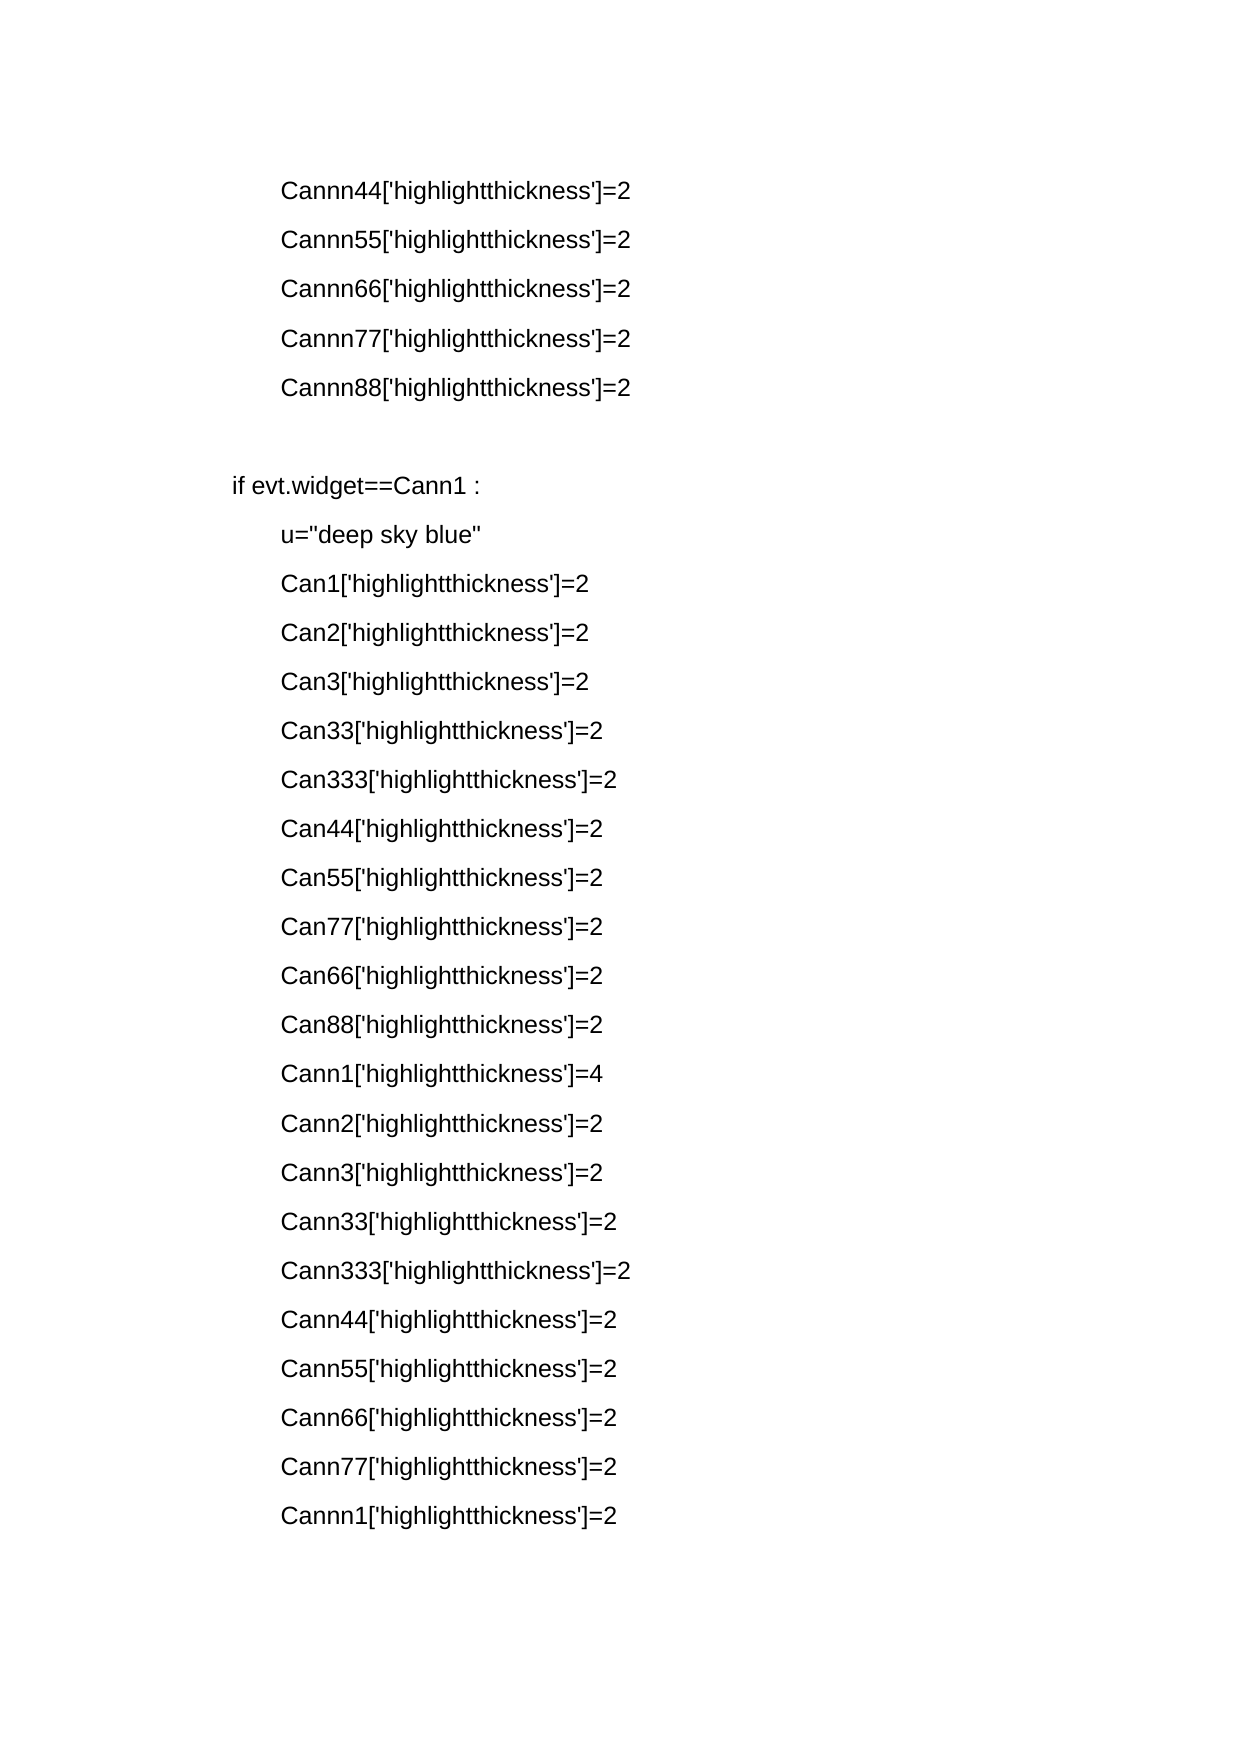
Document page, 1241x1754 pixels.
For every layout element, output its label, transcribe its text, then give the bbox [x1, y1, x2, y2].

text Cannn44['highlightthickness']=2 [118, 176, 1122, 205]
text u="deep sky blue" [118, 520, 1122, 548]
text Cann66['highlightthickness']=2 [118, 1403, 1122, 1432]
text Cannn88['highlightthickness']=2 [118, 373, 1122, 401]
text Can88['highlightthickness']=2 [118, 1010, 1122, 1039]
text Cann1['highlightthickness']=4 [118, 1059, 1122, 1088]
text Can333['highlightthickness']=2 [118, 765, 1122, 794]
text Cann2['highlightthickness']=2 [118, 1108, 1122, 1137]
text Cannn1['highlightthickness']=2 [118, 1501, 1122, 1530]
text if evt.widget==Cann1 : [118, 471, 1122, 499]
text Can44['highlightthickness']=2 [118, 814, 1122, 843]
text Cannn66['highlightthickness']=2 [118, 274, 1122, 303]
text Can3['highlightthickness']=2 [118, 667, 1122, 696]
text Cann44['highlightthickness']=2 [118, 1305, 1122, 1333]
text Can2['highlightthickness']=2 [118, 618, 1122, 647]
text Can1['highlightthickness']=2 [118, 569, 1122, 598]
text Cann3['highlightthickness']=2 [118, 1158, 1122, 1186]
text Can66['highlightthickness']=2 [118, 961, 1122, 990]
text Can55['highlightthickness']=2 [118, 863, 1122, 892]
text Cannn55['highlightthickness']=2 [118, 225, 1122, 254]
text Cannn77['highlightthickness']=2 [118, 323, 1122, 352]
text Cann55['highlightthickness']=2 [118, 1354, 1122, 1383]
text Cann333['highlightthickness']=2 [118, 1256, 1122, 1284]
text Cann33['highlightthickness']=2 [118, 1207, 1122, 1235]
text Can77['highlightthickness']=2 [118, 912, 1122, 941]
text Cann77['highlightthickness']=2 [118, 1452, 1122, 1481]
text Can33['highlightthickness']=2 [118, 716, 1122, 745]
